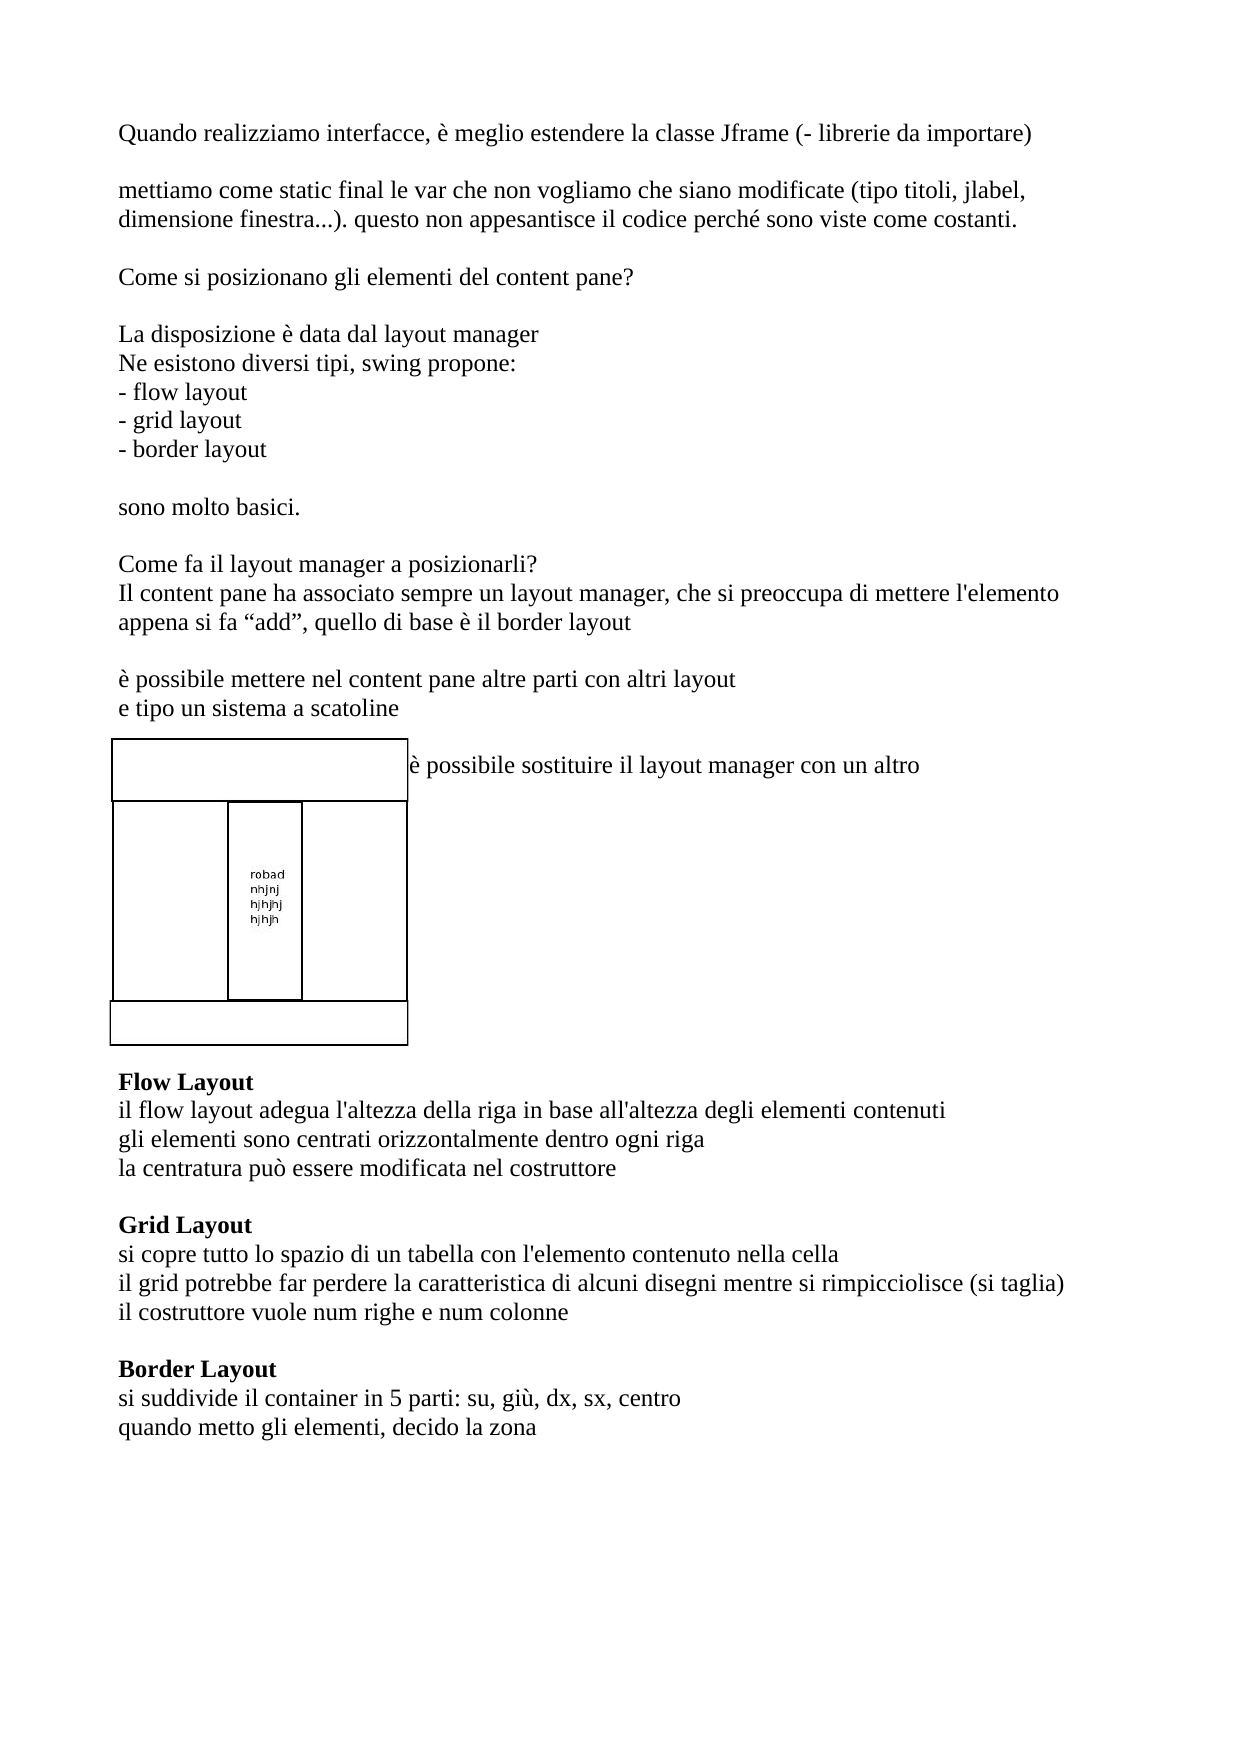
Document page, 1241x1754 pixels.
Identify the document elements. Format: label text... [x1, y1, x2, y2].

text mettiamo come static final le var che non vogliamo che siano modificate (tipo titoli, jlabel, dimensione finestra...). questo non appesantisce il codice perché sono viste come costanti. [118, 176, 1122, 233]
text il flow layout adegua l'altezza della riga in base all'altezza degli elementi contenuti [118, 1096, 1122, 1124]
text la centratura può essere modificata nel costruttore [118, 1153, 1122, 1182]
text quando metto gli elementi, decido la zona [118, 1412, 1122, 1441]
text Ne esistono diversi tipi, swing propone: [118, 348, 1122, 377]
text Border Layout [118, 1354, 1122, 1383]
text - grid layout [118, 406, 1122, 434]
text Come si posizionano gli elementi del content pane? [118, 262, 1122, 291]
text è possibile mettere nel content pane altre parti con altri layout [118, 664, 1122, 693]
text Grid Layout [118, 1211, 1122, 1239]
text si copre tutto lo spazio di un tabella con l'elemento contenuto nella cella [118, 1239, 1122, 1268]
text - flow layout [118, 377, 1122, 406]
text Il content pane ha associato sempre un layout manager, che si preoccupa di mettere l'elemento appena si fa “add”, quello di base è il border layout [118, 578, 1122, 636]
text si suddivide il container in 5 parti: su, giù, dx, sx, centro [118, 1383, 1122, 1412]
text è possibile sostituire il layout manager con un altro [409, 751, 1122, 779]
text La disposizione è data dal layout manager [118, 319, 1122, 348]
text Flow Layout [118, 1067, 1122, 1096]
text il costruttore vuole num righe e num colonne [118, 1297, 1122, 1326]
text gli elementi sono centrati orizzontalmente dentro ogni riga [118, 1124, 1122, 1153]
text sono molto basici. [118, 492, 1122, 521]
text il grid potrebbe far perdere la caratteristica di alcuni disegni mentre si rimpicciolisce (si taglia) [118, 1268, 1122, 1297]
text e tipo un sistema a scatoline [118, 693, 1122, 722]
text Quando realizziamo interfacce, è meglio estendere la classe Jframe (- librerie da importare) [118, 118, 1122, 147]
picture [109, 738, 409, 1047]
text - border layout [118, 434, 1122, 463]
text Come fa il layout manager a posizionarli? [118, 549, 1122, 578]
